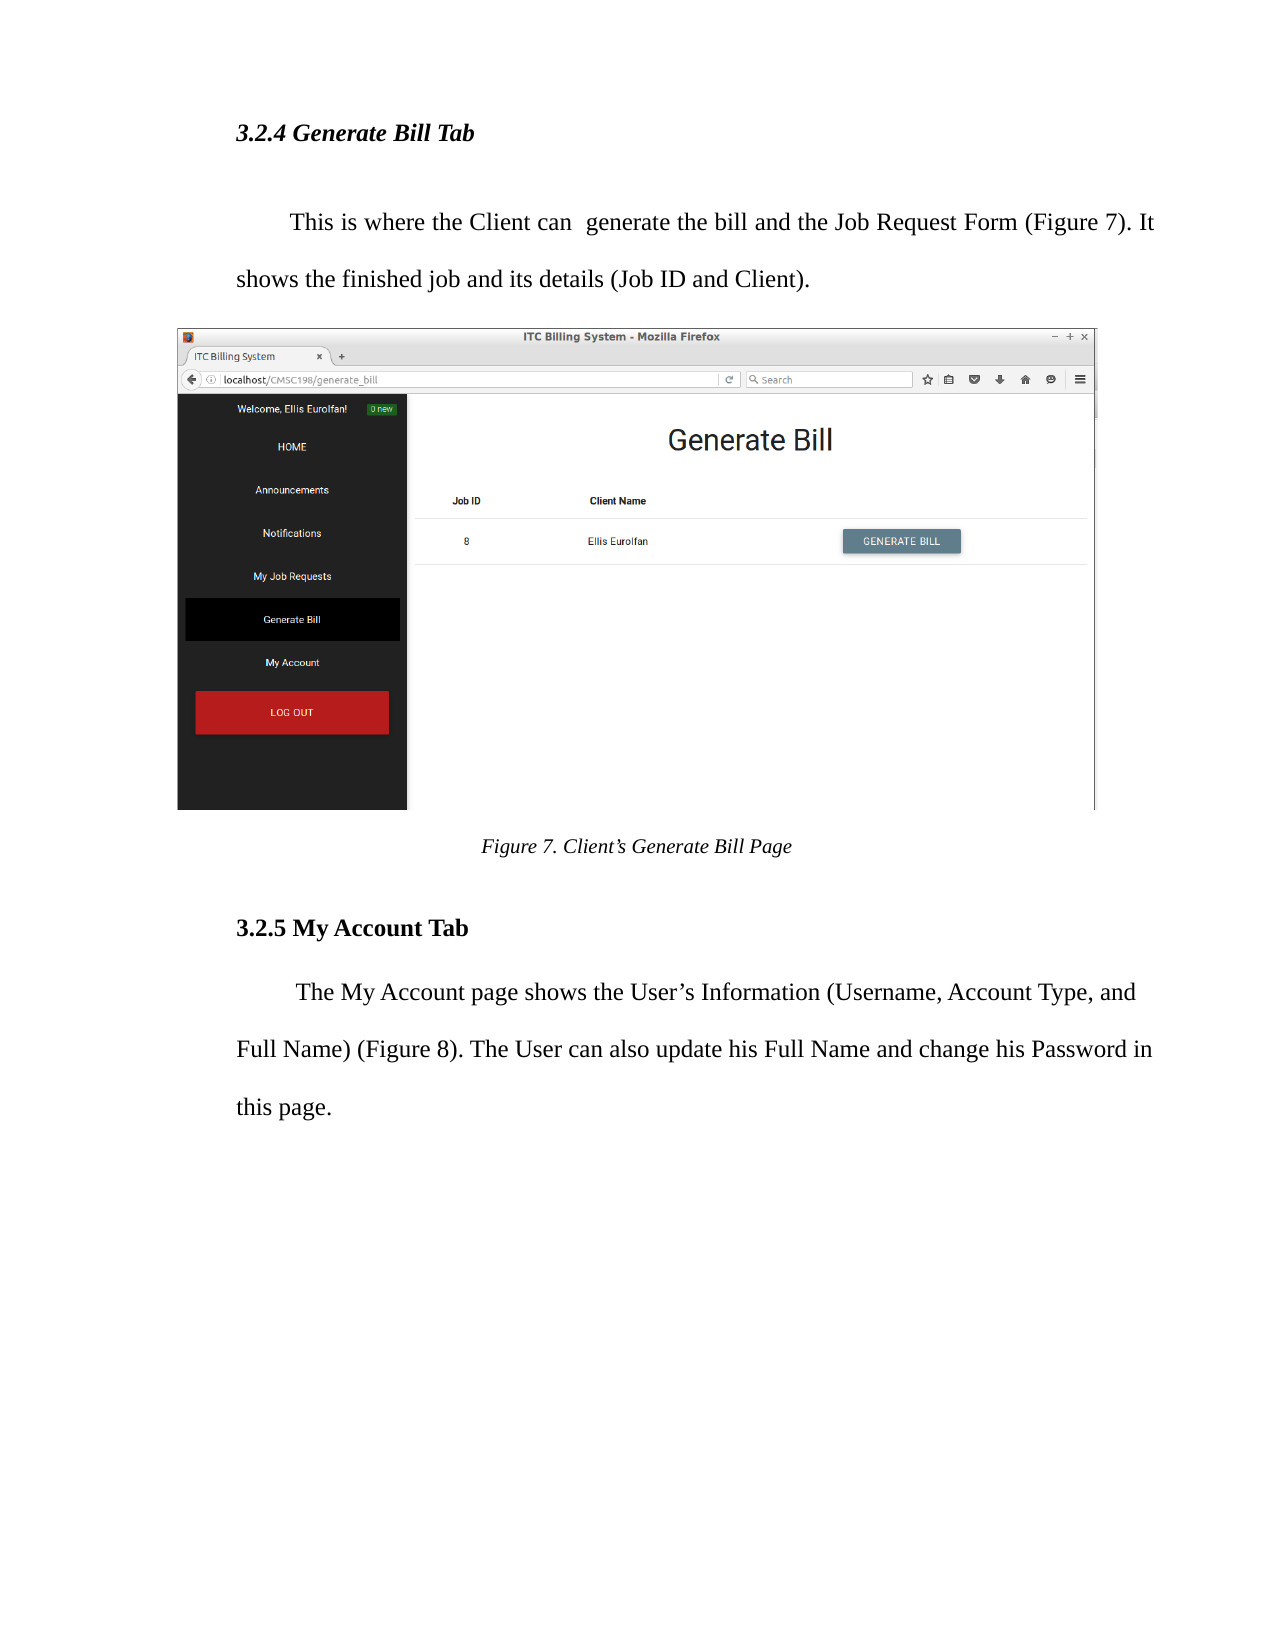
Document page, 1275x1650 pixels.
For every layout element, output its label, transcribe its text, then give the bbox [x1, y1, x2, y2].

subtitle 3.2.4 Generate Bill Tab [236, 118, 1157, 147]
text This is where the Client can generate the bill and the Job Request Form (Figure 7). It shows the finished job and its details (Job ID and Client). [236, 207, 1157, 293]
text The My Account page shows the User’s Information (Username, Account Type, and Full Name) (Figure 8). The User can also update his Full Name and change his Password in this page. [236, 977, 1157, 1121]
picture [177, 328, 1098, 810]
text Figure 7. Client’s Generate Bill Page [118, 353, 1157, 858]
subtitle 3.2.5 My Account Tab [236, 913, 1157, 942]
